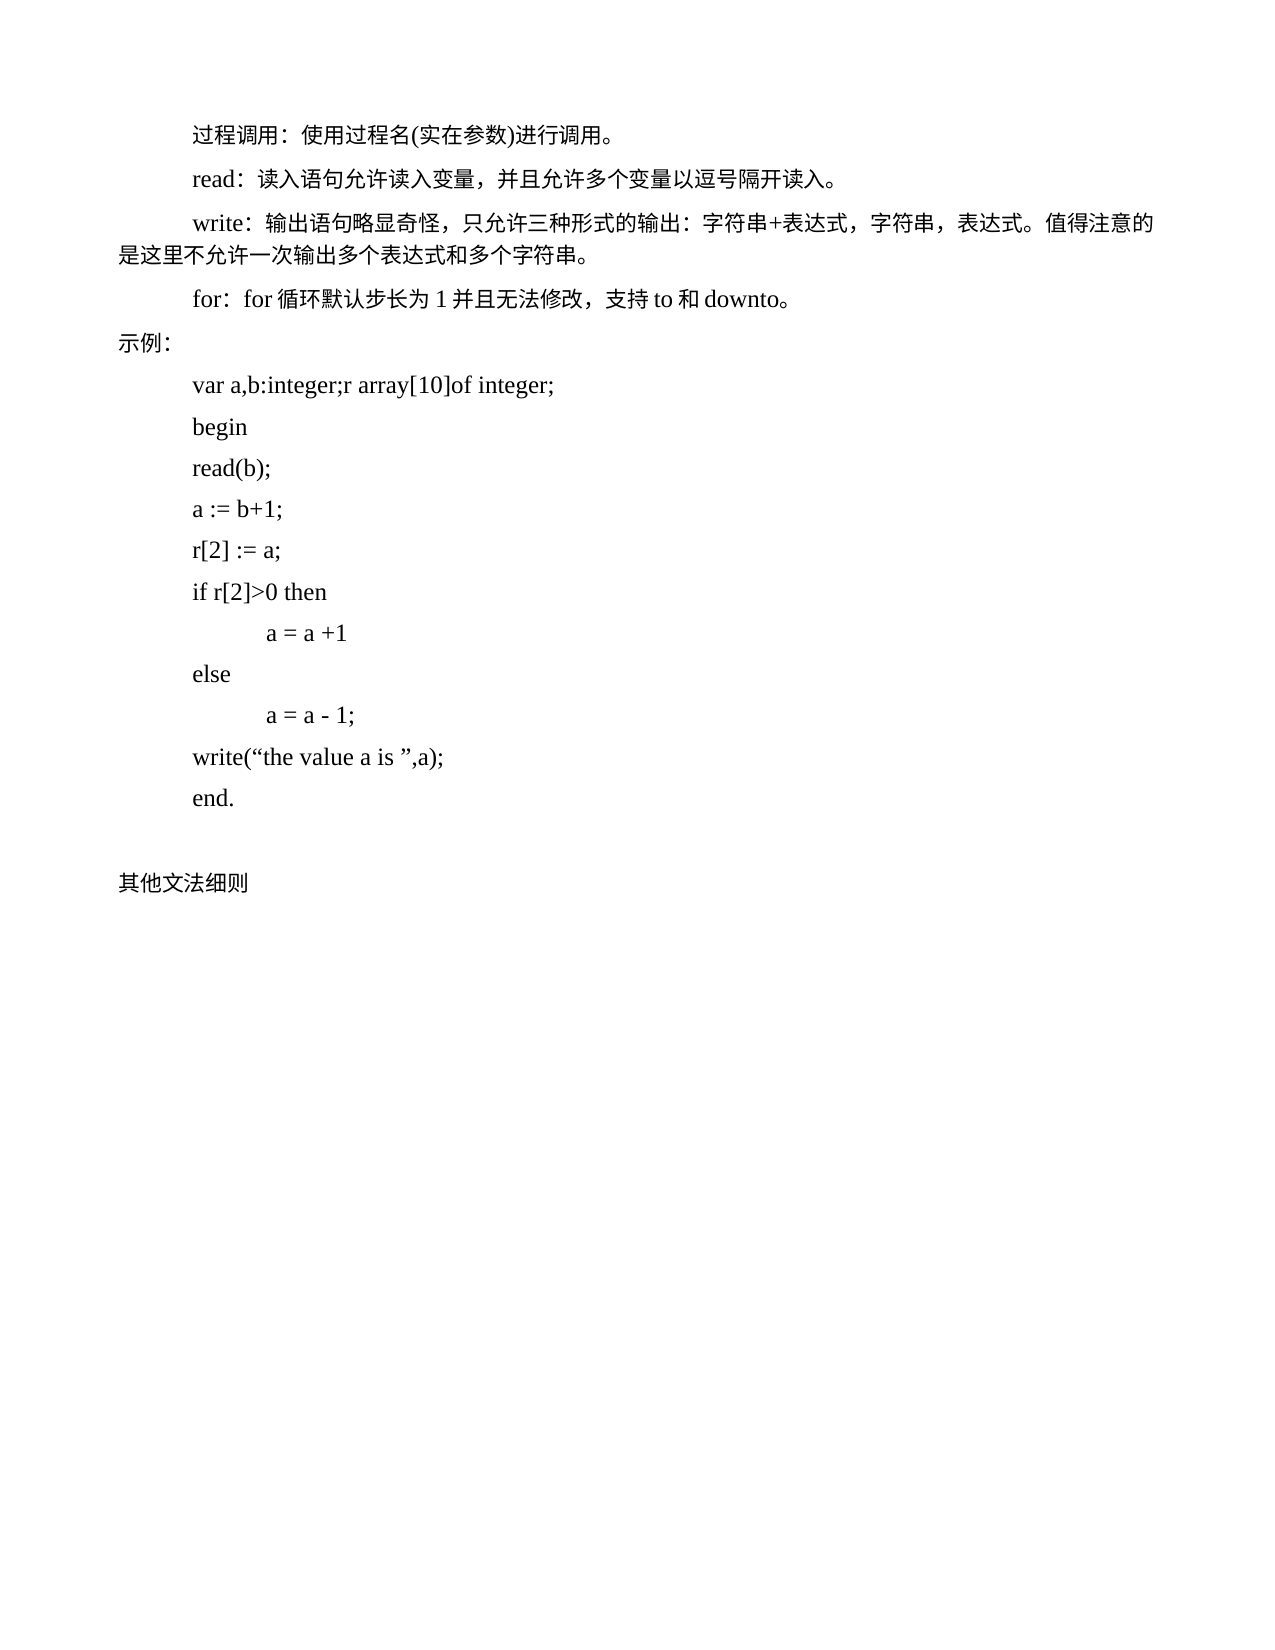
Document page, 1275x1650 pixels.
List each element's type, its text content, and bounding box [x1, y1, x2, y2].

text 过程调用：使用过程名(实在参数)进行调用。 [118, 118, 1157, 150]
text if r[2]>0 then [118, 577, 1157, 606]
text r[2] := a; [118, 536, 1157, 564]
text read：读入语句允许读入变量，并且允许多个变量以逗号隔开读入。 [118, 162, 1157, 194]
text 示例： [118, 326, 1157, 358]
text a := b+1; [118, 494, 1157, 523]
text var a,b:integer;r array[10]of integer; [118, 371, 1157, 399]
text a = a - 1; [118, 701, 1157, 729]
text begin [118, 412, 1157, 441]
text write(“the value a is ”,a); [118, 742, 1157, 771]
text read(b); [118, 453, 1157, 482]
text write：输出语句略显奇怪，只允许三种形式的输出：字符串+表达式，字符串，表达式。值得注意的是这里不允许一次输出多个表达式和多个字符串。 [118, 206, 1157, 270]
text end. [118, 783, 1157, 812]
text a = a +1 [118, 618, 1157, 647]
text for：for循环默认步长为1并且无法修改，支持to和downto。 [118, 282, 1157, 314]
text else [118, 659, 1157, 688]
text 其他文法细则 [118, 866, 1157, 897]
